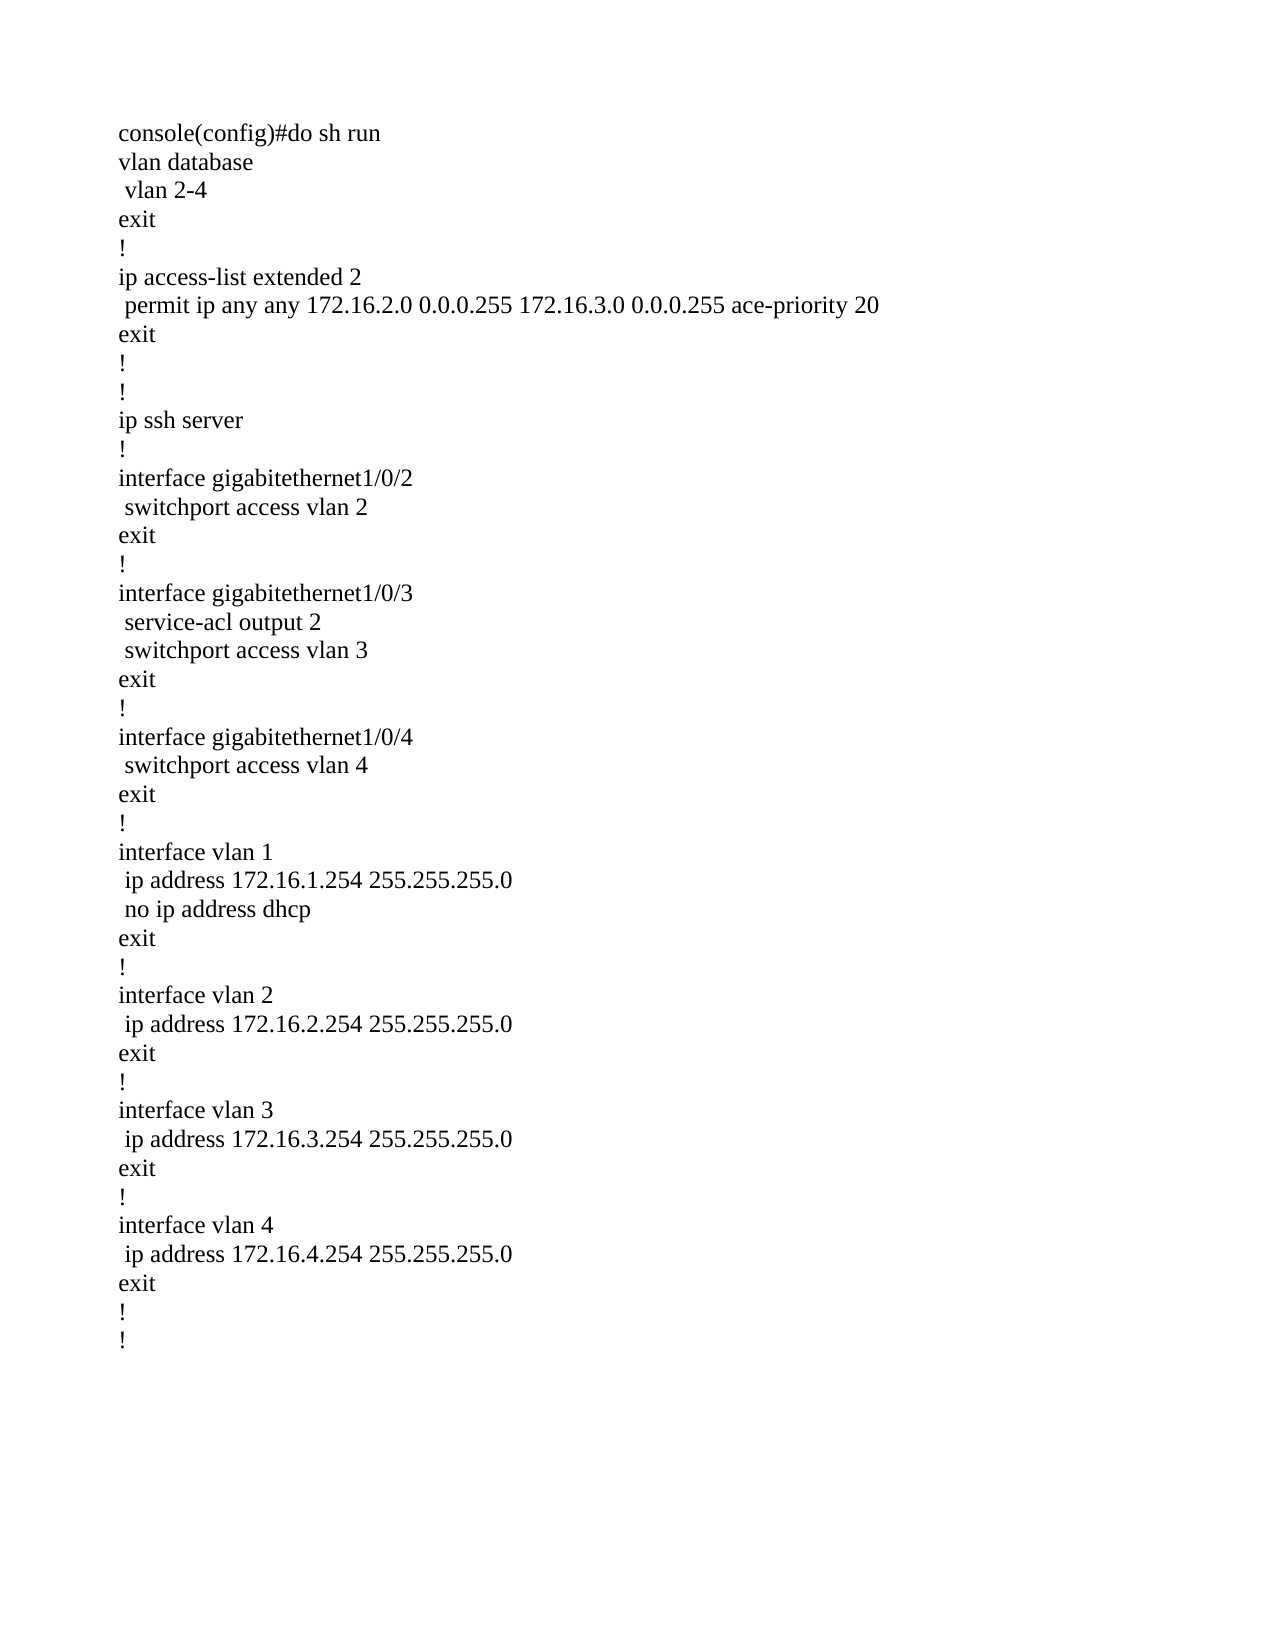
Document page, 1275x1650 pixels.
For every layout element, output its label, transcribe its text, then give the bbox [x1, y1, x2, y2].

text console(config)#do sh run [118, 118, 1157, 147]
text interface gigabitethernet1/0/3 [118, 578, 1157, 607]
text ip address 172.16.2.254 255.255.255.0 [118, 1009, 1157, 1038]
text interface vlan 1 [118, 837, 1157, 866]
text ip address 172.16.3.254 255.255.255.0 [118, 1124, 1157, 1153]
text ! [118, 808, 1157, 837]
text exit [118, 923, 1157, 952]
text ! [118, 1067, 1157, 1096]
text exit [118, 1038, 1157, 1067]
text ! [118, 549, 1157, 578]
text no ip address dhcp [118, 894, 1157, 923]
text interface vlan 4 [118, 1211, 1157, 1239]
text exit [118, 664, 1157, 693]
text ! [118, 1297, 1157, 1326]
text permit ip any any 172.16.2.0 0.0.0.255 172.16.3.0 0.0.0.255 ace-priority 20 [118, 291, 1157, 319]
text interface vlan 3 [118, 1096, 1157, 1124]
text interface vlan 2 [118, 981, 1157, 1009]
text interface gigabitethernet1/0/4 [118, 722, 1157, 751]
text vlan 2-4 [118, 176, 1157, 204]
text exit [118, 204, 1157, 233]
text vlan database [118, 147, 1157, 176]
text ip address 172.16.1.254 255.255.255.0 [118, 866, 1157, 894]
text ! [118, 377, 1157, 406]
text ! [118, 1182, 1157, 1211]
text ip access-list extended 2 [118, 262, 1157, 291]
text exit [118, 319, 1157, 348]
text ip address 172.16.4.254 255.255.255.0 [118, 1239, 1157, 1268]
text exit [118, 779, 1157, 808]
text ! [118, 1326, 1157, 1354]
text interface gigabitethernet1/0/2 [118, 463, 1157, 492]
text ! [118, 952, 1157, 981]
text ! [118, 434, 1157, 463]
text switchport access vlan 4 [118, 751, 1157, 779]
text ! [118, 348, 1157, 377]
text switchport access vlan 2 [118, 492, 1157, 521]
text exit [118, 1153, 1157, 1182]
text ! [118, 693, 1157, 722]
text ! [118, 233, 1157, 262]
text service-acl output 2 [118, 607, 1157, 636]
text switchport access vlan 3 [118, 636, 1157, 664]
text ip ssh server [118, 406, 1157, 434]
text exit [118, 1268, 1157, 1297]
text exit [118, 521, 1157, 549]
